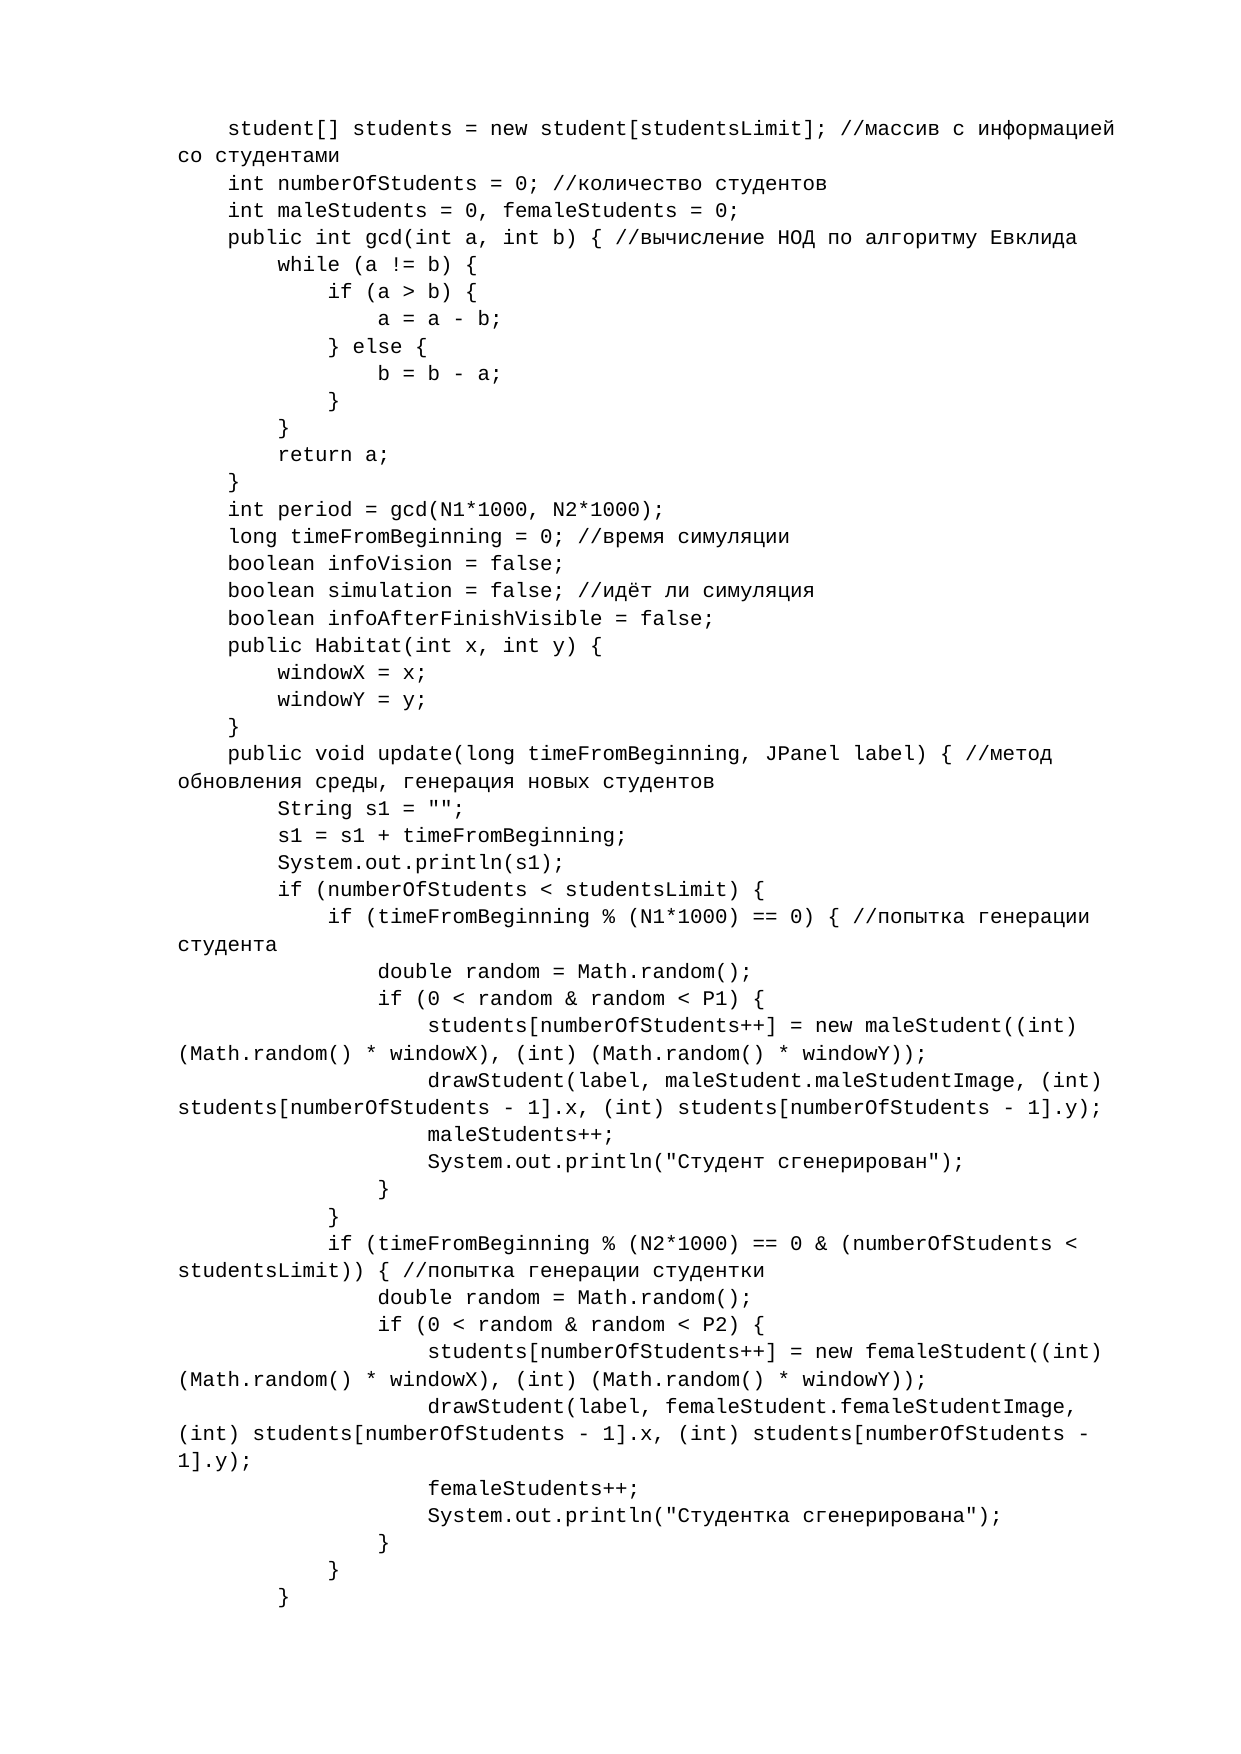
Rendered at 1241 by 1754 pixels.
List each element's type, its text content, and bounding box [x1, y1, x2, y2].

text students[numberOfStudents++] = new maleStudent((int) (Math.random() * windowX), (int) (Math.random() * windowY)); [177, 1015, 1152, 1066]
text drawStudent(label, femaleStudent.femaleStudentImage, (int) students[numberOfStudents - 1].x, (int) students[numberOfStudents - 1].y); [177, 1396, 1152, 1474]
text student[] students = new student[studentsLimit]; //массив с информацией со студентами [177, 118, 1152, 169]
text if (a > b) { [177, 281, 1152, 305]
text a = a - b; [177, 308, 1152, 332]
text if (timeFromBeginning % (N1*1000) == 0) { //попытка генерации студента [177, 907, 1152, 957]
text } [177, 1586, 1152, 1610]
text } [177, 1532, 1152, 1556]
text } [177, 1559, 1152, 1583]
text return a; [177, 444, 1152, 468]
text femaleStudents++; [177, 1477, 1152, 1501]
text } [177, 716, 1152, 740]
text if (0 < random & random < P1) { [177, 988, 1152, 1012]
text boolean infoAfterFinishVisible = false; [177, 607, 1152, 631]
text } else { [177, 336, 1152, 359]
text maleStudents++; [177, 1124, 1152, 1148]
text System.out.println(s1); [177, 852, 1152, 876]
text System.out.println("Студент сгенерирован"); [177, 1151, 1152, 1175]
text if (numberOfStudents < studentsLimit) { [177, 879, 1152, 903]
text windowY = y; [177, 689, 1152, 713]
text windowX = x; [177, 662, 1152, 686]
text System.out.println("Студентка сгенерирована"); [177, 1505, 1152, 1528]
text double random = Math.random(); [177, 961, 1152, 984]
text } [177, 390, 1152, 414]
text s1 = s1 + timeFromBeginning; [177, 825, 1152, 849]
text } [177, 1206, 1152, 1229]
text int period = gcd(N1*1000, N2*1000); [177, 499, 1152, 522]
text long timeFromBeginning = 0; //время симуляции [177, 526, 1152, 549]
text if (timeFromBeginning % (N2*1000) == 0 & (numberOfStudents < studentsLimit)) { //попытка генерации студентки [177, 1233, 1152, 1284]
text int maleStudents = 0, femaleStudents = 0; [177, 200, 1152, 223]
text students[numberOfStudents++] = new femaleStudent((int) (Math.random() * windowX), (int) (Math.random() * windowY)); [177, 1342, 1152, 1392]
text double random = Math.random(); [177, 1287, 1152, 1311]
text public int gcd(int a, int b) { //вычисление НОД по алгоритму Евклида [177, 227, 1152, 251]
text String s1 = ""; [177, 798, 1152, 821]
text while (a != b) { [177, 254, 1152, 278]
text boolean simulation = false; //идёт ли симуляция [177, 580, 1152, 604]
text public void update(long timeFromBeginning, JPanel label) { //метод обновления среды, генерация новых студентов [177, 743, 1152, 794]
text } [177, 472, 1152, 495]
text public Habitat(int x, int y) { [177, 635, 1152, 658]
text drawStudent(label, maleStudent.maleStudentImage, (int) students[numberOfStudents - 1].x, (int) students[numberOfStudents - 1].y); [177, 1070, 1152, 1121]
text if (0 < random & random < P2) { [177, 1314, 1152, 1338]
text } [177, 417, 1152, 441]
text } [177, 1178, 1152, 1202]
text b = b - a; [177, 363, 1152, 386]
text int numberOfStudents = 0; //количество студентов [177, 172, 1152, 196]
text boolean infoVision = false; [177, 553, 1152, 577]
